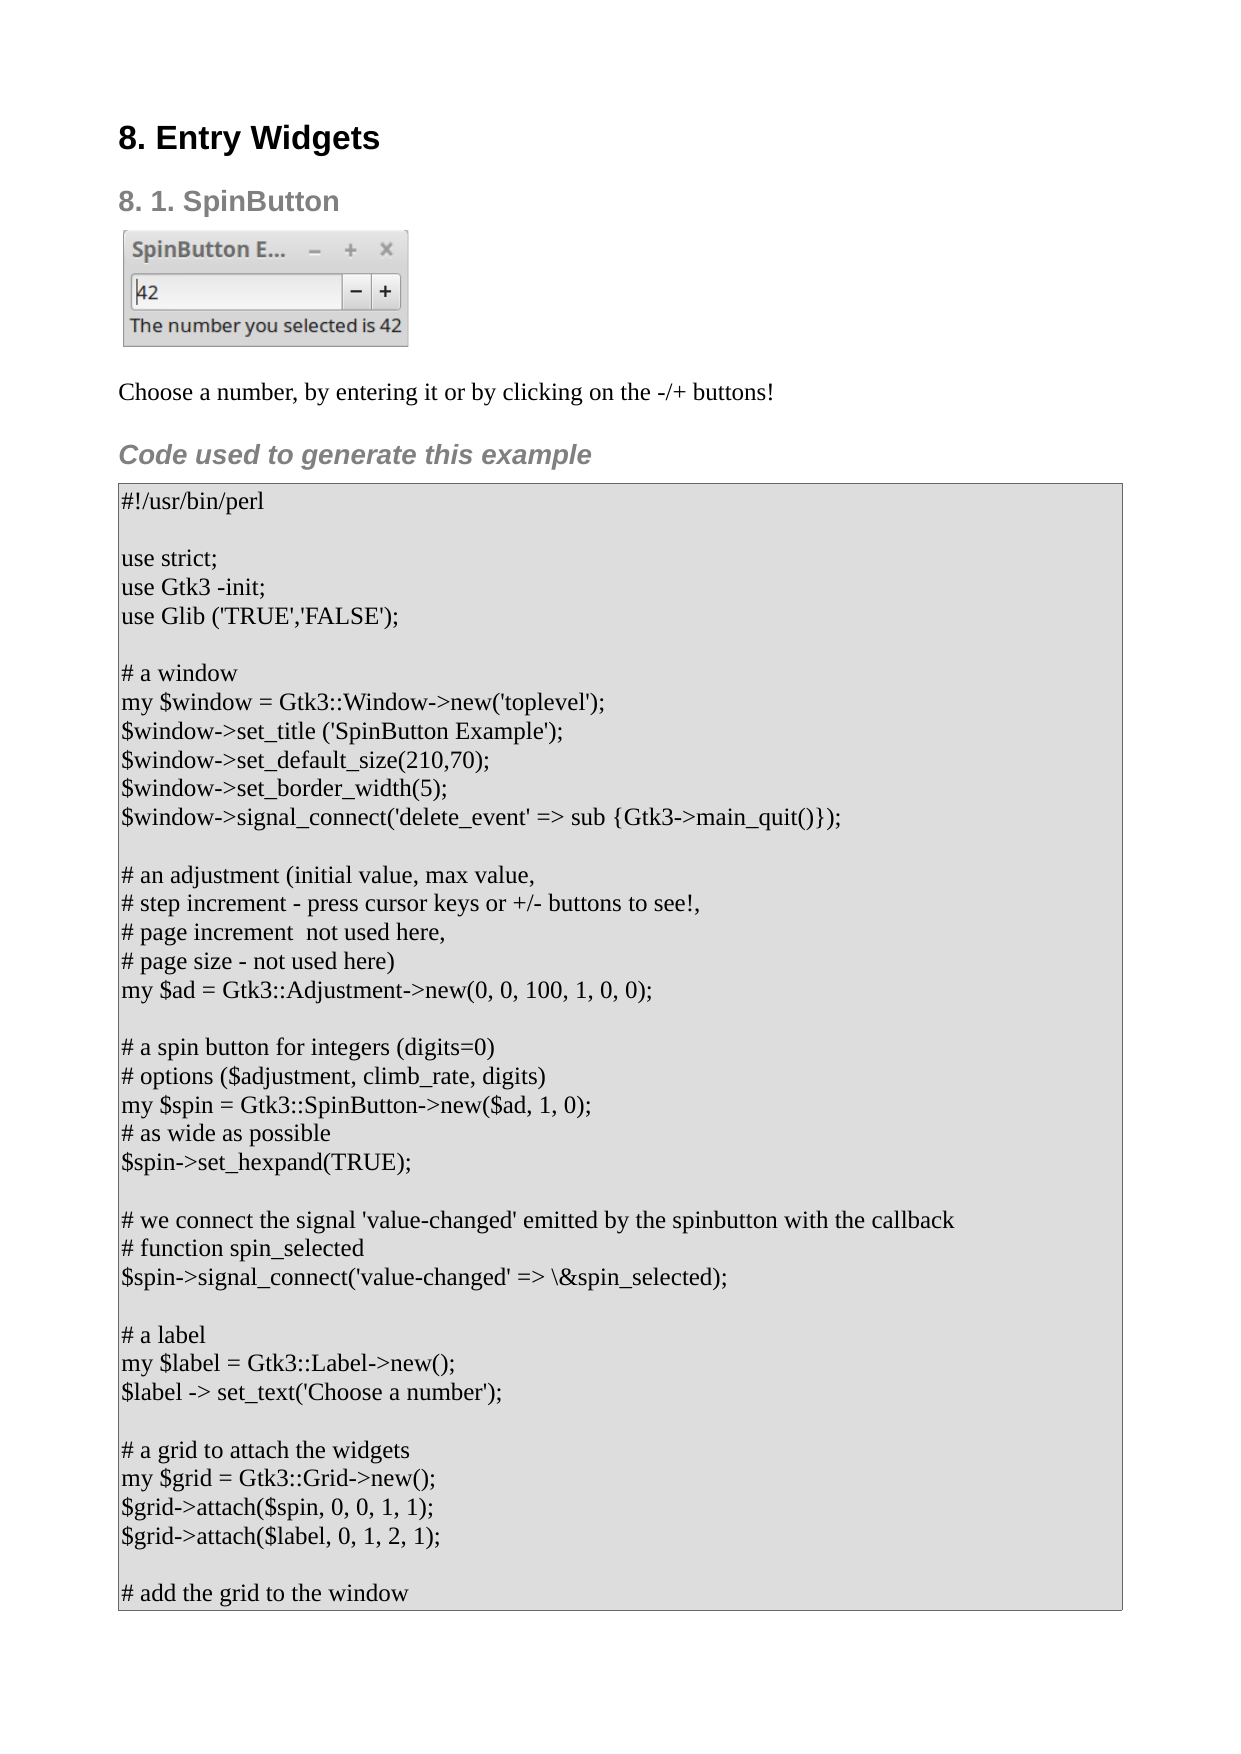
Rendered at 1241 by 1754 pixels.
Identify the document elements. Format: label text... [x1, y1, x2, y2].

picture [123, 230, 409, 347]
text $window->set_title ('SpinButton Example'); [119, 713, 1122, 742]
text $window->set_border_width(5); [119, 771, 1122, 799]
text # a grid to attach the widgets [119, 1432, 1122, 1461]
text $grid->attach($spin, 0, 0, 1, 1); [119, 1489, 1122, 1518]
text # a window [119, 656, 1122, 684]
text $window->signal_connect('delete_event' => sub {Gtk3->main_quit()}); [119, 799, 1122, 828]
text # function spin_selected [119, 1231, 1122, 1259]
text # we connect the signal 'value-changed' emitted by the spinbutton with the callback [119, 1202, 1122, 1231]
text my $window = Gtk3::Window->new('toplevel'); [119, 684, 1122, 713]
text # page increment not used here, [119, 914, 1122, 943]
text #!/usr/bin/perl [119, 484, 1122, 512]
text # a label [119, 1317, 1122, 1346]
subtitle 8. Entry Widgets [118, 118, 1122, 157]
text my $grid = Gtk3::Grid->new(); [119, 1461, 1122, 1489]
text # page size - not used here) [119, 943, 1122, 972]
text use Gtk3 -init; [119, 569, 1122, 598]
text my $ad = Gtk3::Adjustment->new(0, 0, 100, 1, 0, 0); [119, 972, 1122, 1001]
text $window->set_default_size(210,70); [119, 742, 1122, 771]
subtitle 8. 1. SpinButton [118, 184, 1122, 217]
text Choose a number, by entering it or by clicking on the -/+ buttons! [118, 377, 1122, 406]
text # as wide as possible [119, 1116, 1122, 1144]
text # a spin button for integers (digits=0) [119, 1029, 1122, 1058]
text use Glib ('TRUE','FALSE'); [119, 598, 1122, 627]
text # add the grid to the window [119, 1576, 1122, 1610]
text # an adjustment (initial value, max value, [119, 857, 1122, 886]
text my $label = Gtk3::Label->new(); [119, 1346, 1122, 1374]
text $spin->set_hexpand(TRUE); [119, 1144, 1122, 1173]
subtitle Code used to generate this example [118, 439, 1122, 471]
text my $spin = Gtk3::SpinButton->new($ad, 1, 0); [119, 1087, 1122, 1116]
text $label -> set_text('Choose a number'); [119, 1374, 1122, 1403]
text # step increment - press cursor keys or +/- buttons to see!, [119, 886, 1122, 914]
text # options ($adjustment, climb_rate, digits) [119, 1058, 1122, 1087]
text use strict; [119, 541, 1122, 569]
text $spin->signal_connect('value-changed' => \&spin_selected); [119, 1259, 1122, 1288]
text $grid->attach($label, 0, 1, 2, 1); [119, 1518, 1122, 1547]
